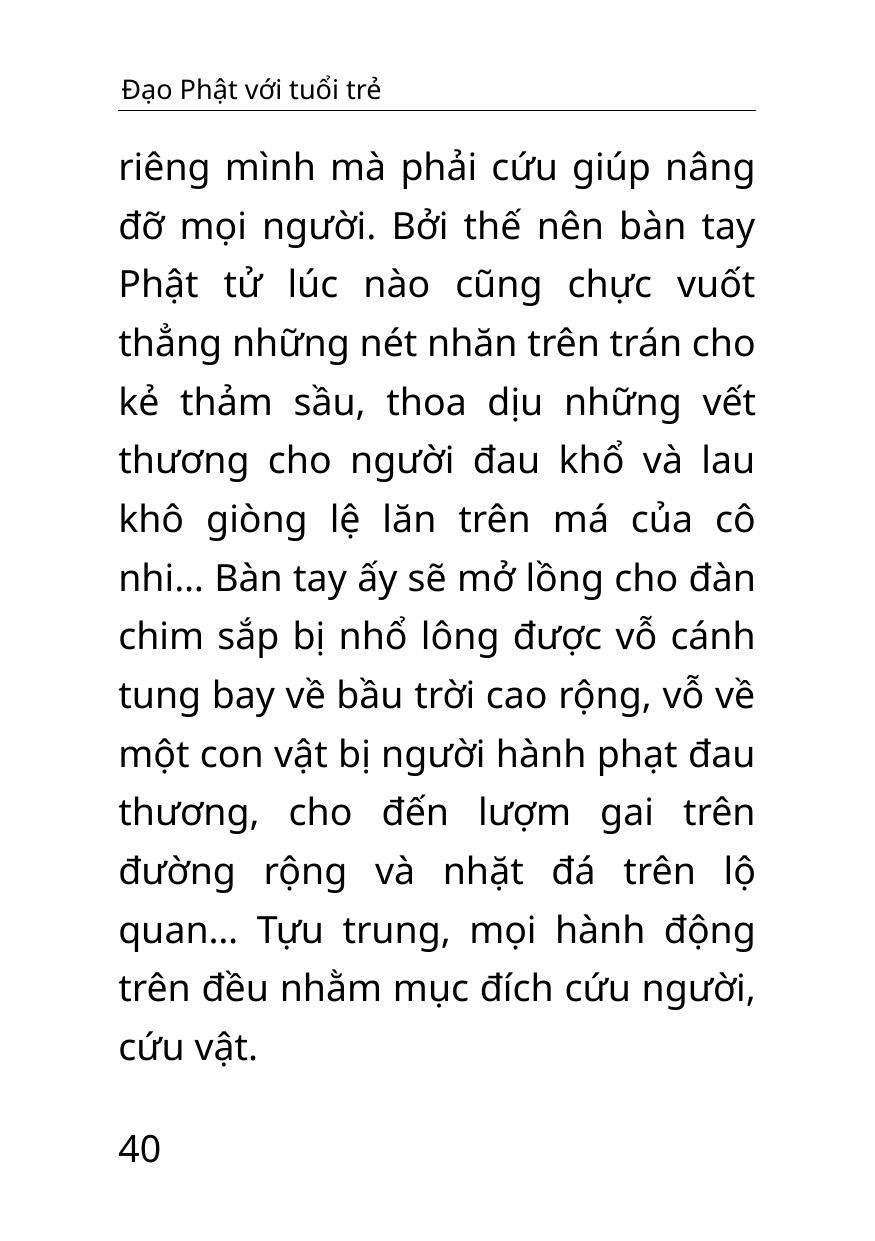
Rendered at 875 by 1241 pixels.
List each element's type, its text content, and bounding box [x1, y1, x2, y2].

text riêng mình mà phải cứu giúp nâng đỡ mọi người. Bởi thế nên bàn tay Phật tử lúc nào cũng chực vuốt thẳng những nét nhăn trên trán cho kẻ thảm sầu, thoa dịu những vết thương cho người đau khổ và lau khô giòng lệ lăn trên má của cô nhi… Bàn tay ấy sẽ mở lồng cho đàn chim sắp bị nhổ lông được vỗ cánh tung bay về bầu trời cao rộng, vỗ về một con vật bị người hành phạt đau thương, cho đến lượm gai trên đường rộng và nhặt đá trên lộ quan… Tựu trung, mọi hành động trên đều nhằm mục đích cứu người, cứu vật. [118, 141, 756, 1071]
